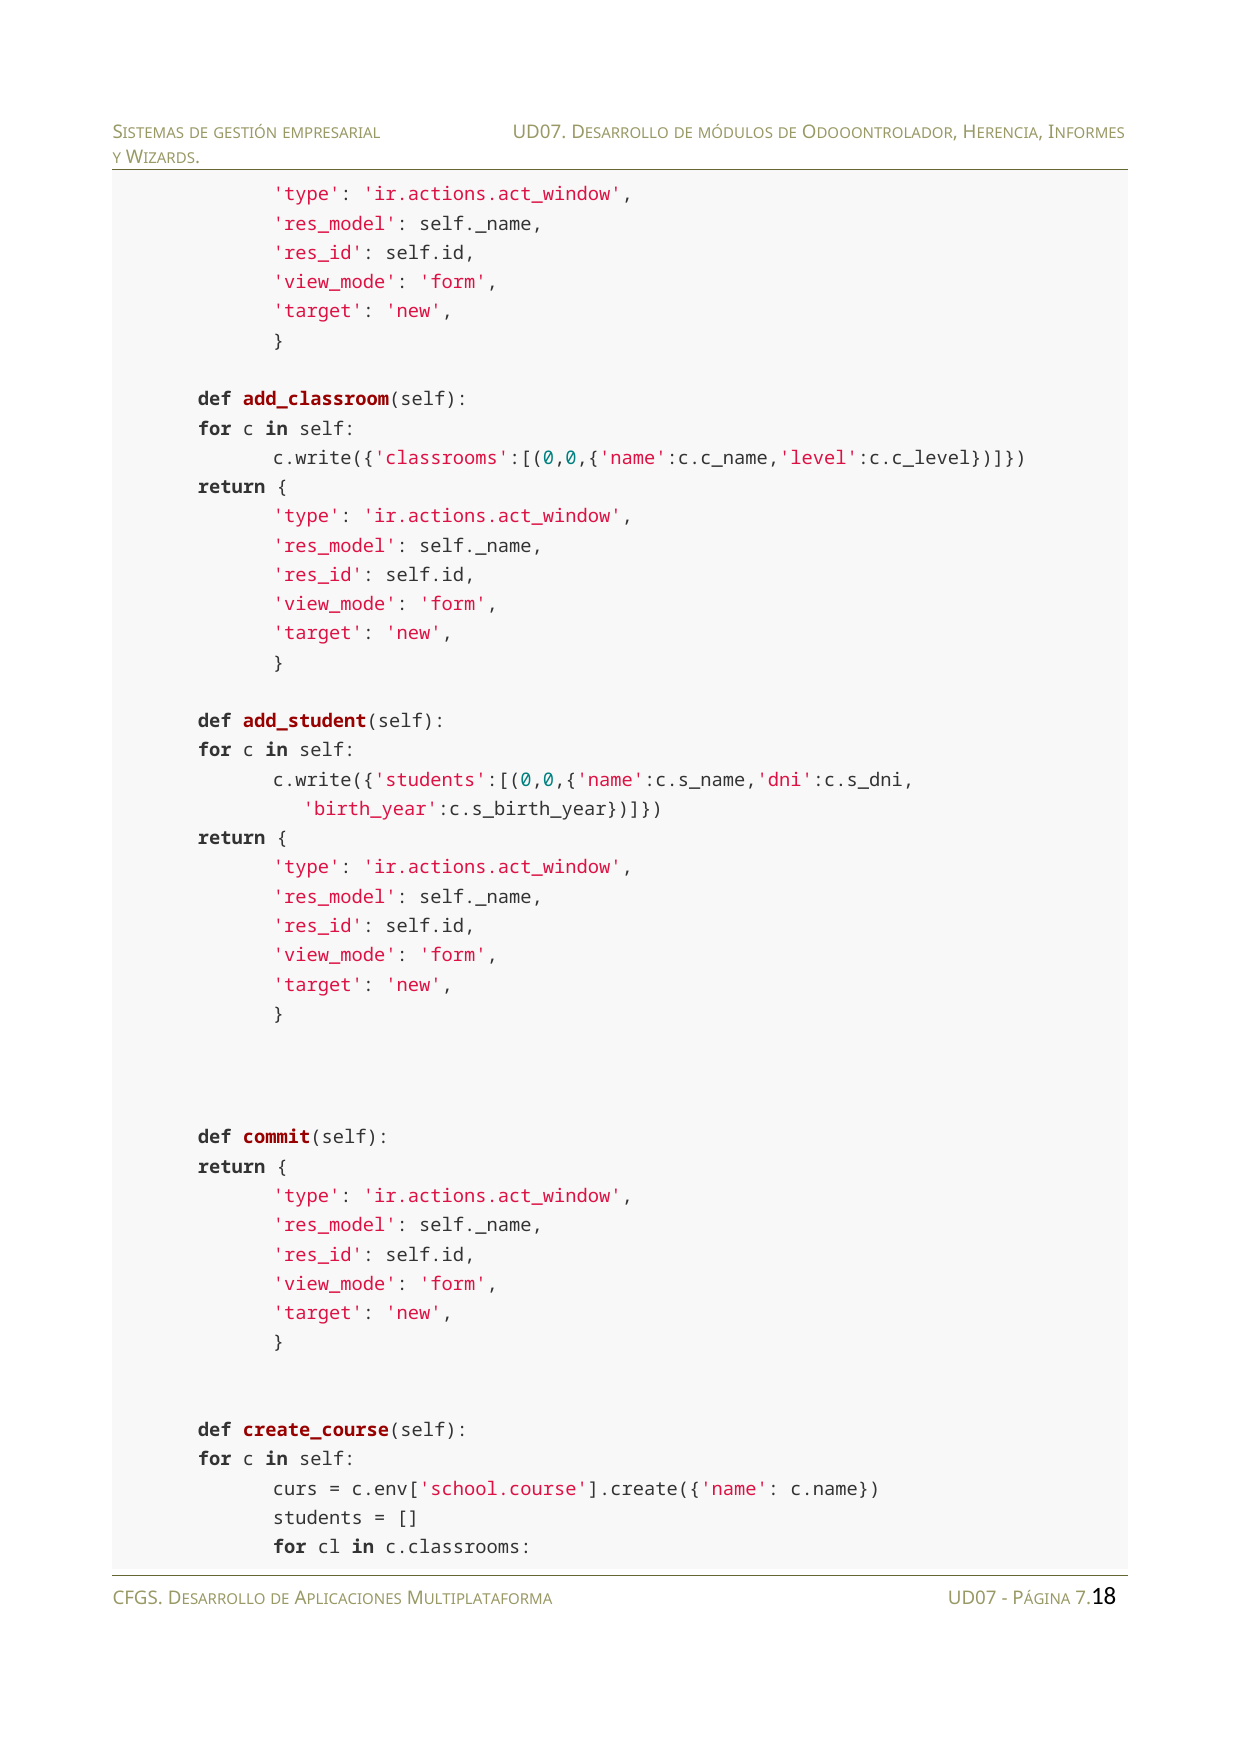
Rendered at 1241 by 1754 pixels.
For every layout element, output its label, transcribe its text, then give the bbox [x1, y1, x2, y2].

table_header 'type': 'ir.actions.act_window', 'res_model': self._name, 'res_id': self.id, 'view_mode': 'form', 'target': 'new', } def add_classroom(self): for c in self: c.write({'classrooms':[(0,0,{'name':c.c_name,'level':c.c_level})]}) return { 'type': 'ir.actions.act_window', 'res_model': self._name, 'res_id': self.id, 'view_mode': 'form', 'target': 'new', } def add_student(self): for c in self: c.write({'students':[(0,0,{'name':c.s_name,'dni':c.s_dni, 'birth_year':c.s_birth_year})]}) return { 'type': 'ir.actions.act_window', 'res_model': self._name, 'res_id': self.id, 'view_mode': 'form', 'target': 'new', } def commit(self): return { 'type': 'ir.actions.act_window', 'res_model': self._name, 'res_id': self.id, 'view_mode': 'form', 'target': 'new', } def create_course(self): for c in self: curs = c.env['school.course'].create({'name': c.name}) students = [] for cl in c.classrooms: [112, 170, 1128, 1569]
